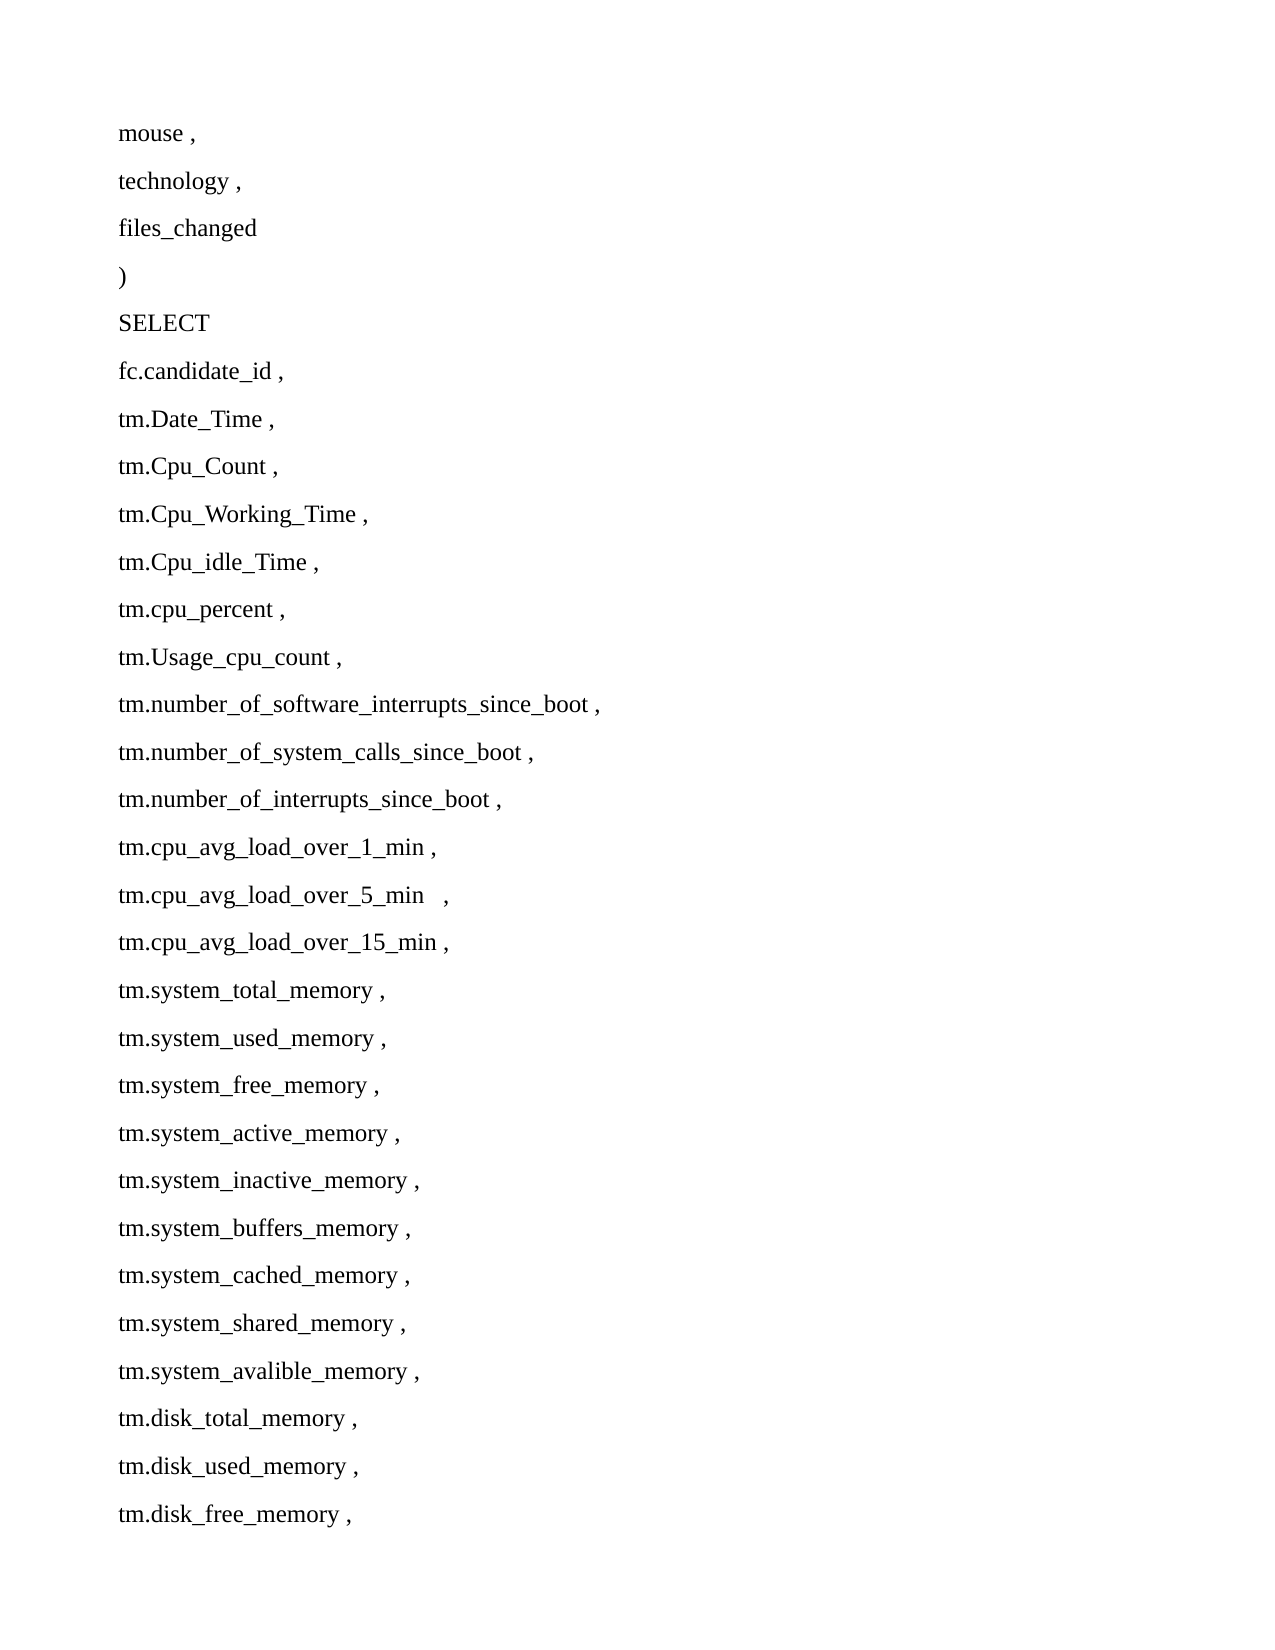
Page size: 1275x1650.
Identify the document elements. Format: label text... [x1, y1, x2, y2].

text tm.cpu_percent , [118, 594, 1157, 623]
text mouse , [118, 118, 1157, 147]
text tm.Cpu_Count , [118, 451, 1157, 480]
text tm.Cpu_Working_Time , [118, 499, 1157, 528]
text tm.system_inactive_memory , [118, 1165, 1157, 1194]
text tm.cpu_avg_load_over_1_min , [118, 832, 1157, 861]
text tm.disk_used_memory , [118, 1451, 1157, 1480]
text tm.Date_Time , [118, 404, 1157, 432]
text tm.number_of_software_interrupts_since_boot , [118, 689, 1157, 718]
text tm.disk_free_memory , [118, 1499, 1157, 1527]
text tm.number_of_system_calls_since_boot , [118, 737, 1157, 766]
text tm.Cpu_idle_Time , [118, 547, 1157, 575]
text tm.system_total_memory , [118, 975, 1157, 1004]
text tm.system_buffers_memory , [118, 1213, 1157, 1242]
text tm.system_cached_memory , [118, 1261, 1157, 1289]
text tm.number_of_interrupts_since_boot , [118, 784, 1157, 813]
text tm.Usage_cpu_count , [118, 642, 1157, 671]
text SELECT [118, 308, 1157, 337]
text ) [118, 261, 1157, 290]
text tm.system_active_memory , [118, 1118, 1157, 1147]
text files_changed [118, 213, 1157, 242]
text tm.system_used_memory , [118, 1023, 1157, 1051]
text tm.cpu_avg_load_over_15_min , [118, 927, 1157, 956]
text tm.system_free_memory , [118, 1070, 1157, 1099]
text technology , [118, 166, 1157, 194]
text fc.candidate_id , [118, 356, 1157, 385]
text tm.cpu_avg_load_over_5_min , [118, 880, 1157, 908]
text tm.system_avalible_memory , [118, 1356, 1157, 1384]
text tm.disk_total_memory , [118, 1403, 1157, 1432]
text tm.system_shared_memory , [118, 1308, 1157, 1337]
